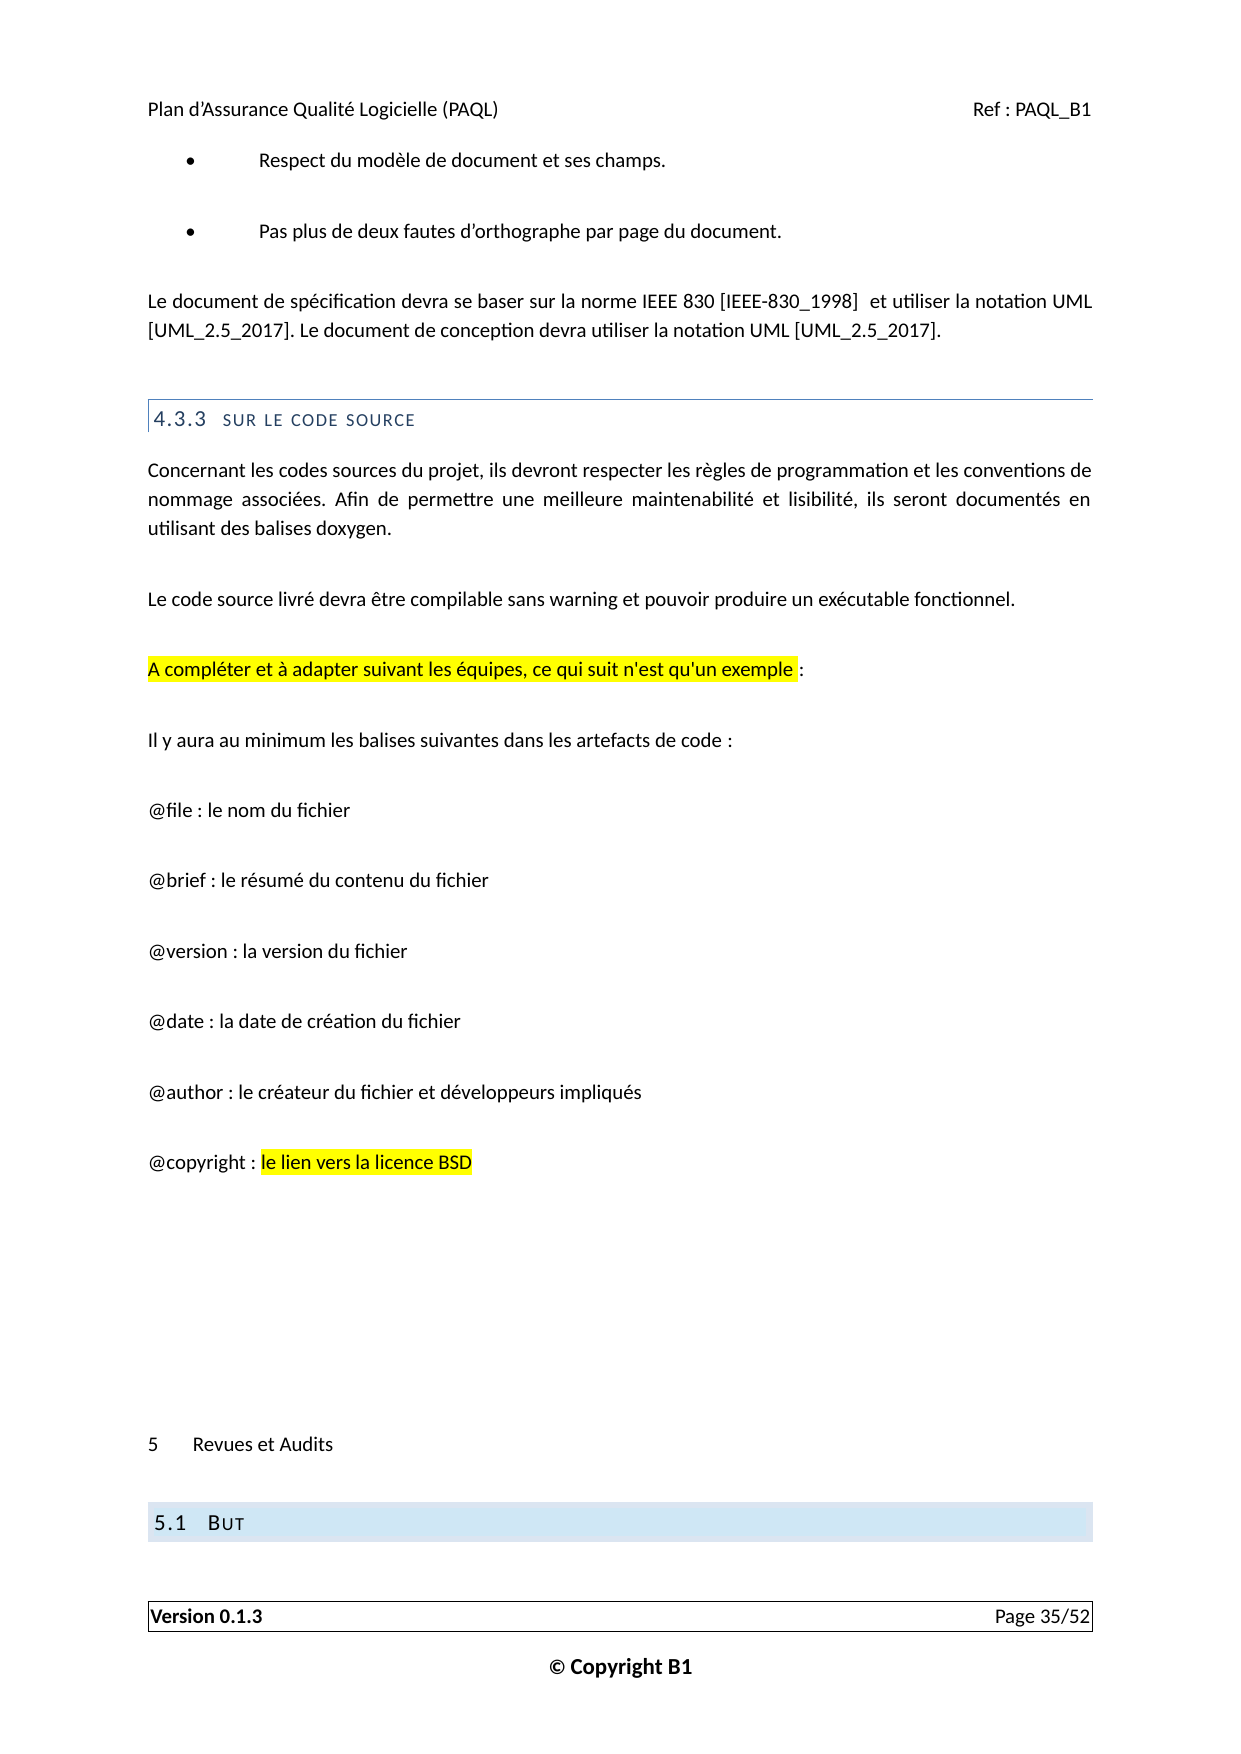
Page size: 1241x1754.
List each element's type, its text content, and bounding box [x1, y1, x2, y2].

text Le code source livré devra être compilable sans warning et pouvoir produire un exécutable fonctionnel. [148, 586, 1093, 611]
text @version : la version du fichier [148, 938, 1093, 963]
list But [154, 1508, 1086, 1536]
list Respect du modèle de document et ses champs. [185, 148, 1093, 173]
text @brief : le résumé du contenu du fichier [148, 868, 1093, 893]
text Concernant les codes sources du projet, ils devront respecter les règles de programmation et les conventions de nommage associées. Afin de permettre une meilleure maintenabilité et lisibilité, ils seront documentés en utilisant des balises doxygen. [148, 457, 1093, 541]
text Le document de spécification devra se baser sur la norme IEEE 830 [IEEE-830_1998] et utiliser la notation UML [UML_2.5_2017]. Le document de conception devra utiliser la notation UML [UML_2.5_2017]. [148, 288, 1093, 343]
list Revues et Audits [148, 1431, 1093, 1456]
text @author : le créateur du fichier et développeurs impliqués [148, 1079, 1093, 1104]
text @file : le nom du fichier [148, 797, 1093, 823]
list sur le code source [149, 400, 1093, 432]
text Il y aura au minimum les balises suivantes dans les artefacts de code : [148, 727, 1093, 752]
list Pas plus de deux fautes d’orthographe par page du document. [185, 218, 1093, 243]
text @copyright : le lien vers la licence BSD [148, 1149, 1093, 1175]
text A compléter et à adapter suivant les équipes, ce qui suit n'est qu'un exemple : [148, 656, 1093, 682]
text @date : la date de création du fichier [148, 1008, 1093, 1034]
